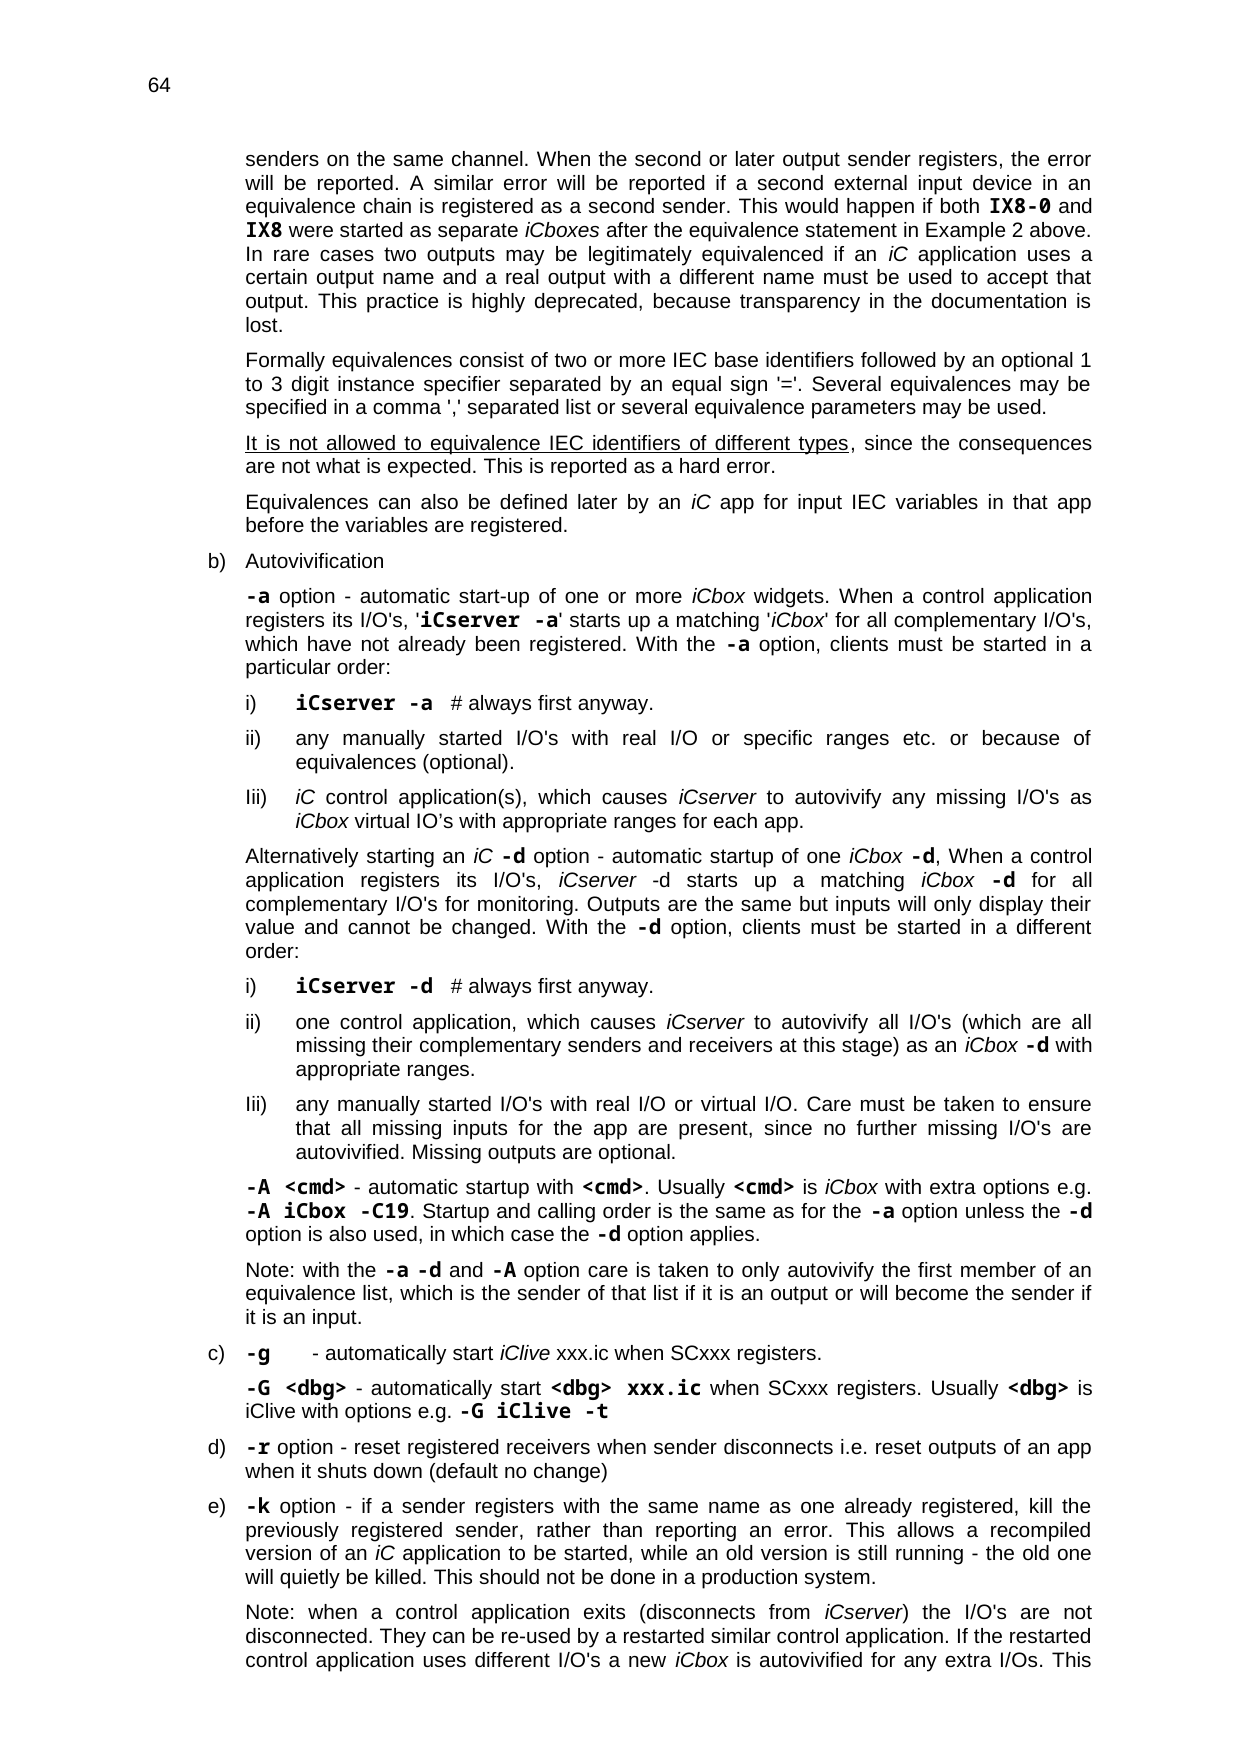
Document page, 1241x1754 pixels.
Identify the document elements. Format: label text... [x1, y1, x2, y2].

list Note: when a control application exits (disconnects from iCserver) the I/O's are not disconnected. They can be re-used by a restarted similar control application. If the restarted control application uses different I/O's a new iCbox is autovivified for any extra I/Os. This [208, 1601, 1092, 1672]
list Autovivification [208, 549, 1092, 573]
list Note: with the -a -d and -A option care is taken to only autovivify the first member of an equivalence list, which is the sender of that list if it is an output or will become the sender if it is an input. [208, 1258, 1092, 1329]
list Formally equivalences consist of two or more IEC base identifiers followed by an optional 1 to 3 digit instance specifier separated by an equal sign '='. Several equivalences may be specified in a comma ',' separated list or several equivalence parameters may be used. [208, 349, 1092, 419]
list -g - automatically start iClive xxx.ic when SCxxx registers. [208, 1341, 1092, 1365]
list -G <dbg> - automatically start <dbg> xxx.ic when SCxxx registers. Usually <dbg> is iClive with options e.g. -G iClive -t [208, 1376, 1092, 1424]
list ii) one control application, which causes iCserver to autovivify all I/O's (which are all missing their complementary senders and receivers at this stage) as an iCbox -d with appropriate ranges. [208, 1010, 1092, 1081]
list Iii) any manually started I/O's with real I/O or virtual I/O. Care must be taken to ensure that all missing inputs for the app are present, since no further missing I/O's are autovivified. Missing outputs are optional. [208, 1093, 1092, 1164]
list i) iCserver -d # always first anyway. [208, 975, 1092, 998]
list ii) any manually started I/O's with real I/O or specific ranges etc. or because of equivalences (optional). [208, 727, 1092, 774]
list -a option - automatic start-up of one or more iCbox widgets. When a control application registers its I/O's, 'iCserver -a' starts up a matching 'iCbox' for all complementary I/O's, which have not already been registered. With the -a option, clients must be started in a particular order: [208, 585, 1092, 679]
list i) iCserver -a # always first anyway. [208, 691, 1092, 715]
list senders on the same channel. When the second or later output sender registers, the error will be reported. A similar error will be reported if a second external input device in an equivalence chain is registered as a second sender. This would happen if both IX8-0 and IX8 were started as separate iCboxes after the equivalence statement in Example 2 above. In rare cases two outputs may be legitimately equivalenced if an iC application uses a certain output name and a real output with a different name must be used to accept that output. This practice is highly deprecated, because transparency in the documentation is lost. [208, 148, 1092, 337]
list -r option - reset registered receivers when sender disconnects i.e. reset outputs of an app when it shuts down (default no change) [208, 1436, 1092, 1483]
list Equivalences can also be defined later by an iC app for input IEC variables in that app before the variables are registered. [208, 490, 1092, 538]
list Iii) iC control application(s), which causes iCserver to autovivify any missing I/O's as iCbox virtual IO’s with appropriate ranges for each app. [208, 786, 1092, 833]
list Alternatively starting an iC -d option - automatic startup of one iCbox -d, When a control application registers its I/O's, iCserver -d starts up a matching iCbox -d for all complementary I/O's for monitoring. Outputs are the same but inputs will only display their value and cannot be changed. With the -d option, clients must be started in a different order: [208, 845, 1092, 963]
list It is not allowed to equivalence IEC identifiers of different types, since the consequences are not what is expected. This is reported as a hard error. [208, 431, 1092, 479]
list -k option - if a sender registers with the same name as one already registered, kill the previously registered sender, rather than reporting an error. This allows a recompiled version of an iC application to be started, while an old version is still running - the old one will quietly be killed. This should not be done in a production system. [208, 1494, 1092, 1589]
list -A <cmd> - automatic startup with <cmd>. Usually <cmd> is iCbox with extra options e.g. -A iCbox -C19. Startup and calling order is the same as for the -a option unless the -d option is also used, in which case the -d option applies. [208, 1176, 1092, 1247]
